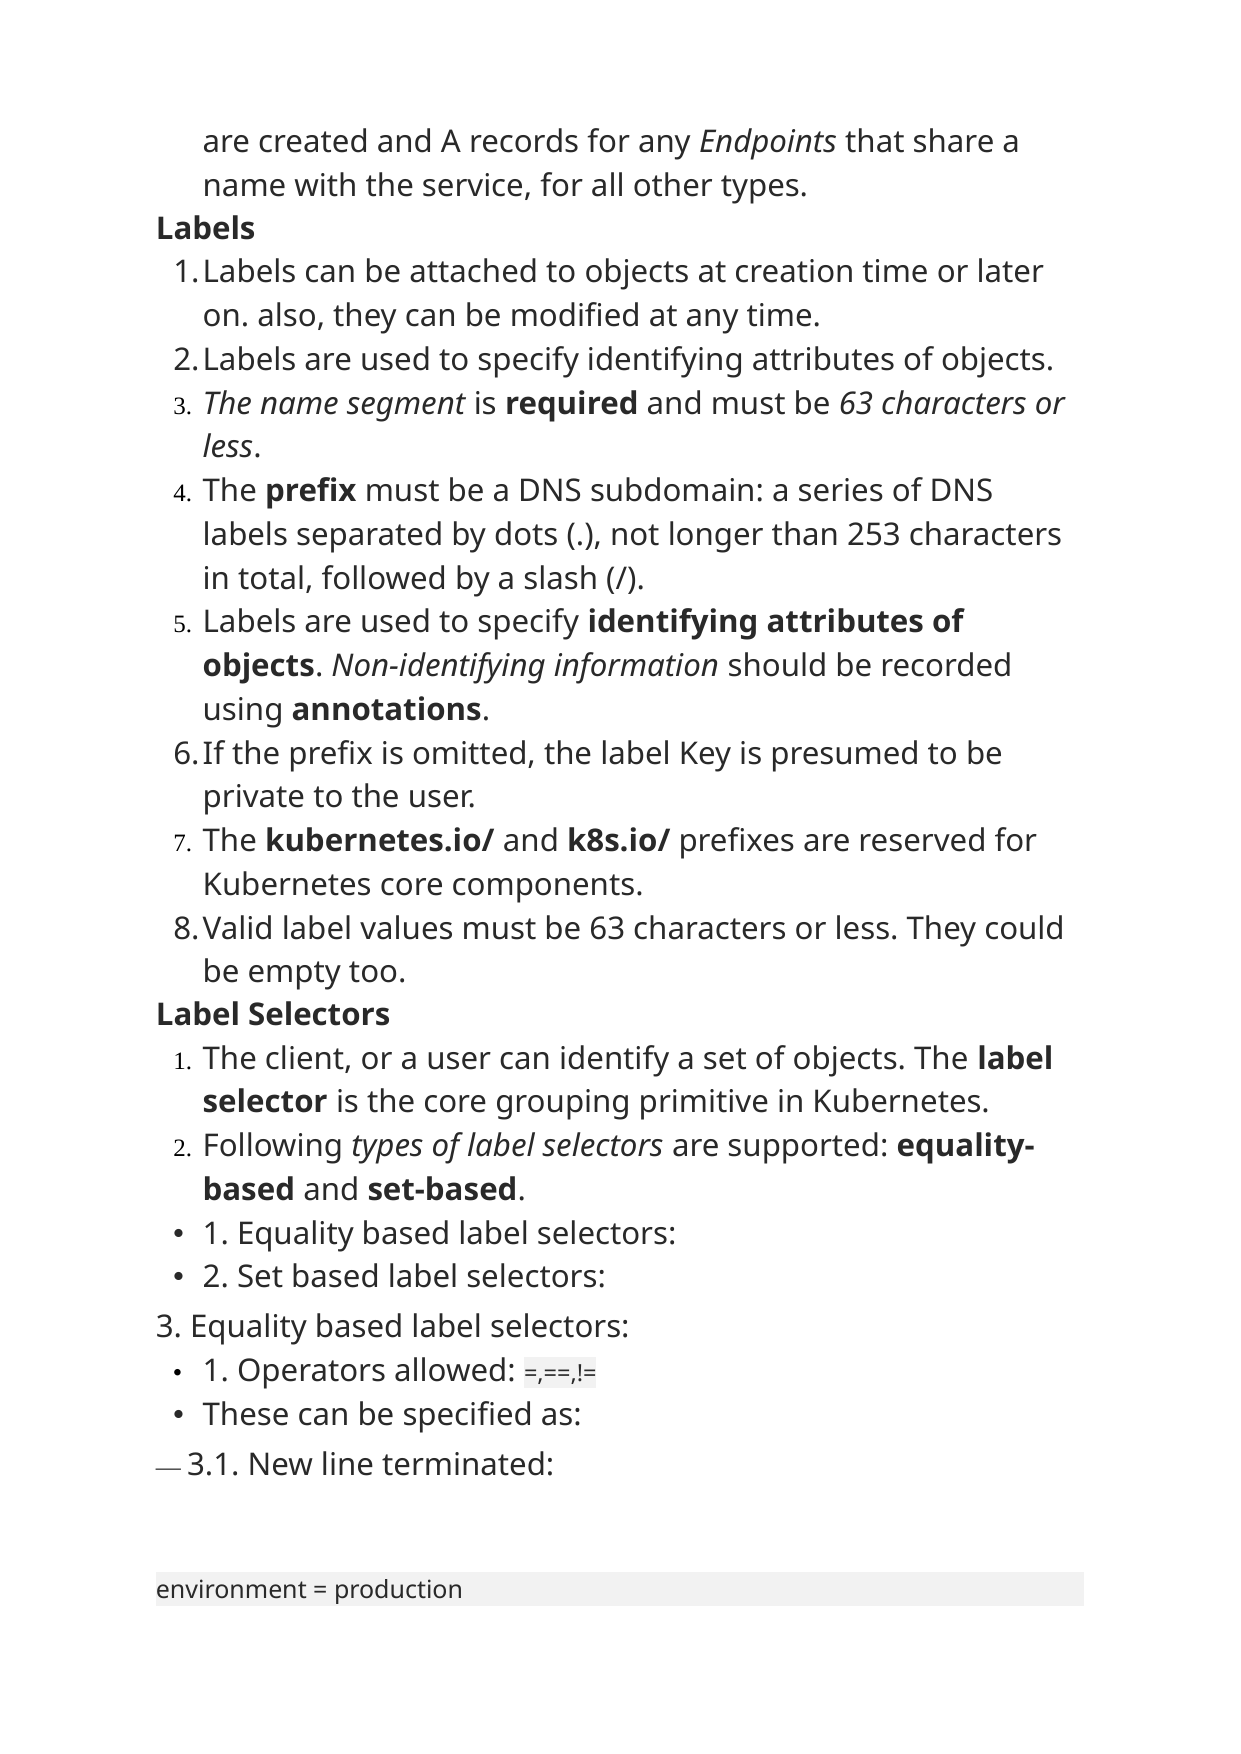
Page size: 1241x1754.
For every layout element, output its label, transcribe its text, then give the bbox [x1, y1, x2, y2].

list If the prefix is omitted, the label Key is presumed to be private to the user. [202, 729, 1084, 817]
list Valid label values must be 63 characters or less. They could be empty too. [202, 904, 1084, 992]
list Labels are used to specify identifying attributes of objects. Non-identifying information should be recorded using annotations. [202, 598, 1084, 729]
list are created and A records for any Endpoints that share a name with the service, for all other types. [202, 118, 1084, 206]
list 1. Equality based label selectors: [202, 1209, 1084, 1253]
list The prefix must be a DNS subdomain: a series of DNS labels separated by dots (.), not longer than 253 characters in total, followed by a slash (/). [202, 467, 1084, 598]
list The kubernetes.io/ and k8s.io/ prefixes are reserved for Kubernetes core components. [202, 817, 1084, 904]
list Following types of label selectors are supported: equality-based and set-based. [202, 1122, 1084, 1209]
list The name segment is required and must be 63 characters or less. [202, 379, 1084, 467]
text — 3.1. New line terminated: [156, 1434, 1084, 1484]
list Labels are used to specify identifying attributes of objects. [202, 336, 1084, 379]
subtitle Label Selectors [156, 992, 1084, 1034]
subtitle Labels [156, 206, 1084, 248]
list 2. Set based label selectors: [202, 1253, 1084, 1297]
list 1. Operators allowed: =,==,!= [202, 1347, 1084, 1391]
list Labels can be attached to objects at creation time or later on. also, they can be modified at any time. [202, 248, 1084, 336]
text 3. Equality based label selectors: [156, 1297, 1084, 1347]
list These can be specified as: [202, 1391, 1084, 1434]
text environment = production [156, 1572, 1084, 1606]
list The client, or a user can identify a set of objects. The label selector is the core grouping primitive in Kubernetes. [202, 1034, 1084, 1122]
